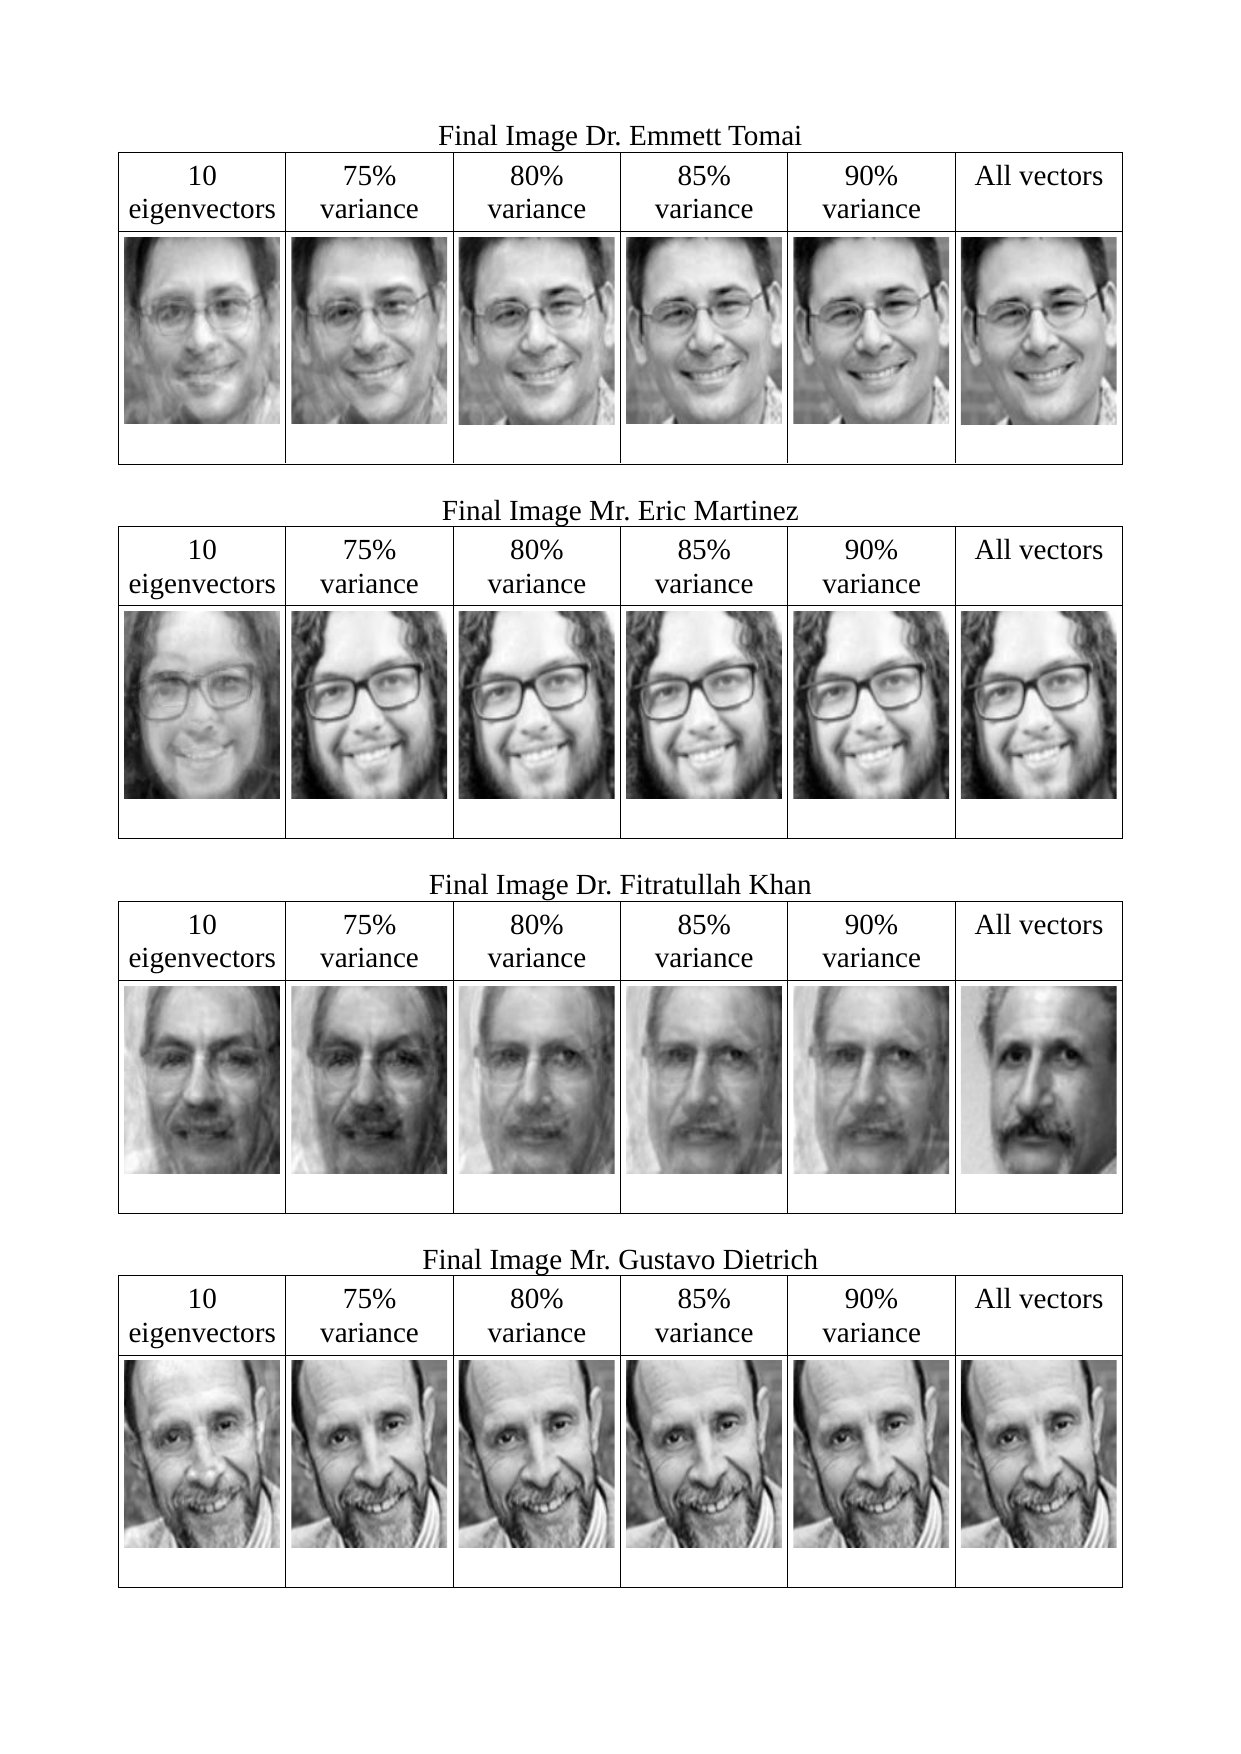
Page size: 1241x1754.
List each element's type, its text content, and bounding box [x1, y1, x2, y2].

table_header 90% variance [788, 902, 955, 980]
table_header 85% variance [621, 1276, 787, 1354]
table_header All vectors [956, 527, 1122, 605]
table_cell [788, 981, 955, 1213]
table_cell [454, 606, 620, 838]
picture [960, 1360, 1117, 1548]
table_header 75% variance [286, 153, 453, 231]
picture [626, 611, 782, 799]
table_cell [286, 606, 453, 838]
picture [291, 237, 448, 424]
picture [124, 611, 280, 799]
table_header 75% variance [286, 1276, 453, 1354]
text Final Image Mr. Gustavo Dietrich [118, 1242, 1122, 1275]
table_cell [119, 606, 285, 838]
picture [291, 986, 448, 1174]
table_header 90% variance [788, 153, 955, 231]
table_header 85% variance [621, 153, 787, 231]
picture [626, 1360, 782, 1548]
picture [960, 237, 1117, 425]
table_header 85% variance [621, 902, 787, 980]
picture [124, 1360, 280, 1548]
table_header All vectors [956, 153, 1122, 231]
picture [626, 986, 782, 1174]
picture [793, 611, 950, 799]
table_header 75% variance [286, 902, 453, 980]
table_cell [621, 232, 787, 463]
picture [458, 986, 615, 1174]
table_cell [788, 1356, 955, 1587]
text Final Image Dr. Emmett Tomai [118, 118, 1122, 152]
table_cell [621, 606, 787, 838]
table_cell [454, 981, 620, 1213]
picture [626, 237, 782, 424]
text Final Image Dr. Fitratullah Khan [118, 867, 1122, 901]
table_header 10 eigenvectors [119, 1276, 285, 1354]
table_header 90% variance [788, 1276, 955, 1354]
table_header All vectors [956, 902, 1122, 980]
table_cell [454, 1356, 620, 1587]
table_cell [119, 232, 285, 463]
table_header 75% variance [286, 527, 453, 605]
picture [291, 611, 448, 799]
table_cell [788, 232, 955, 463]
picture [458, 237, 615, 425]
text Final Image Mr. Eric Martinez [118, 493, 1122, 526]
table_header 90% variance [788, 527, 955, 605]
table_header 80% variance [454, 902, 620, 980]
picture [793, 237, 950, 424]
table_header 85% variance [621, 527, 787, 605]
table_header 80% variance [454, 153, 620, 231]
table_cell [956, 981, 1122, 1213]
table_cell [956, 1356, 1122, 1587]
picture [458, 1360, 615, 1548]
table_cell [286, 232, 453, 463]
table_header 10 eigenvectors [119, 902, 285, 980]
picture [124, 237, 280, 424]
table_cell [788, 606, 955, 838]
picture [793, 986, 950, 1174]
table_header 10 eigenvectors [119, 153, 285, 231]
table_cell [956, 606, 1122, 838]
table_cell [454, 232, 620, 463]
picture [291, 1360, 448, 1548]
table_cell [956, 232, 1122, 463]
picture [960, 986, 1117, 1174]
table_cell [119, 1356, 285, 1587]
table_header 80% variance [454, 527, 620, 605]
table_header 10 eigenvectors [119, 527, 285, 605]
picture [960, 611, 1117, 799]
table_header All vectors [956, 1276, 1122, 1354]
table_cell [286, 981, 453, 1213]
picture [124, 986, 280, 1174]
picture [793, 1360, 950, 1548]
table_cell [621, 1356, 787, 1587]
picture [458, 611, 615, 799]
table_cell [621, 981, 787, 1213]
table_cell [286, 1356, 453, 1587]
table_header 80% variance [454, 1276, 620, 1354]
table_cell [119, 981, 285, 1213]
